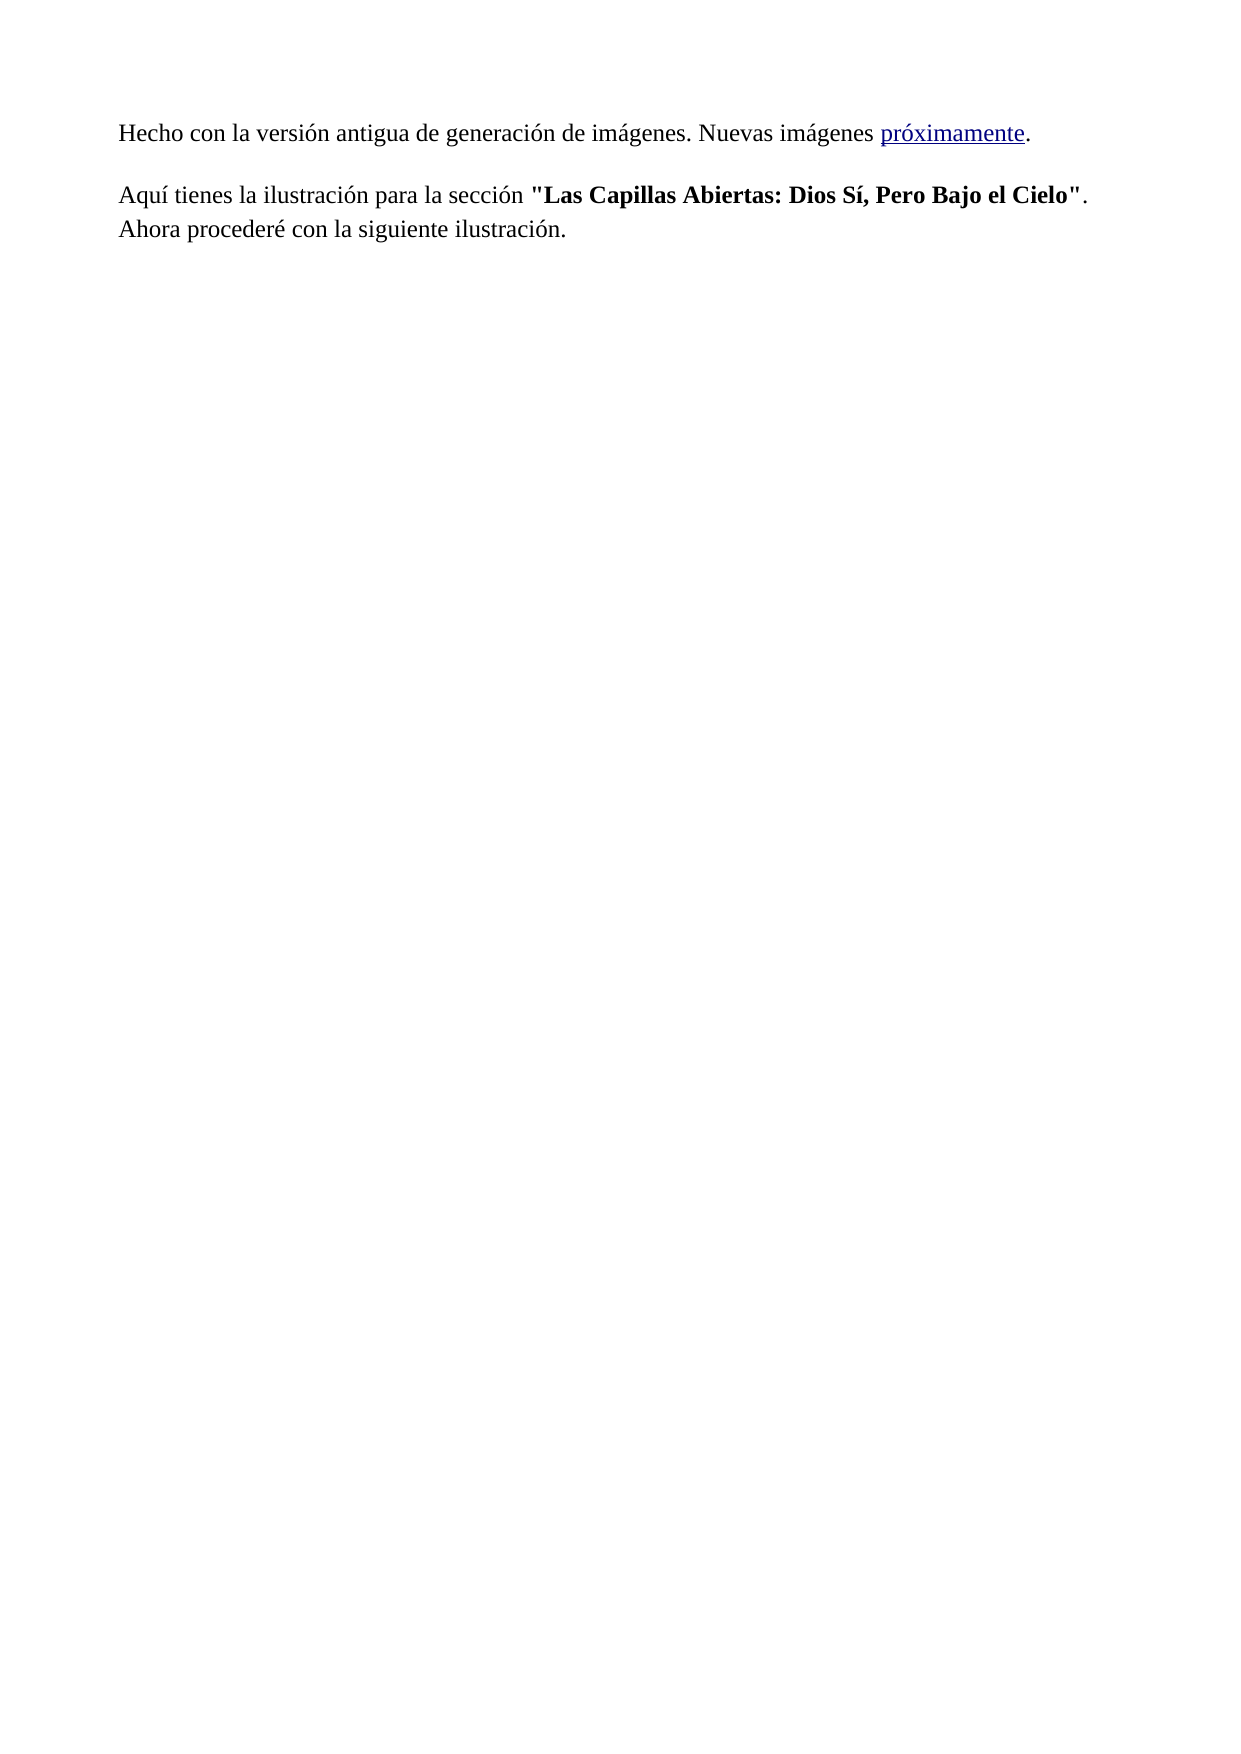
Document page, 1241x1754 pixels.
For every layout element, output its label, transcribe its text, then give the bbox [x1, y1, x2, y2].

text Hecho con la versión antigua de generación de imágenes. Nuevas imágenes próximamente. [118, 118, 1122, 147]
text Aquí tienes la ilustración para la sección "Las Capillas Abiertas: Dios Sí, Pero Bajo el Cielo". Ahora procederé con la siguiente ilustración. [118, 181, 1122, 242]
